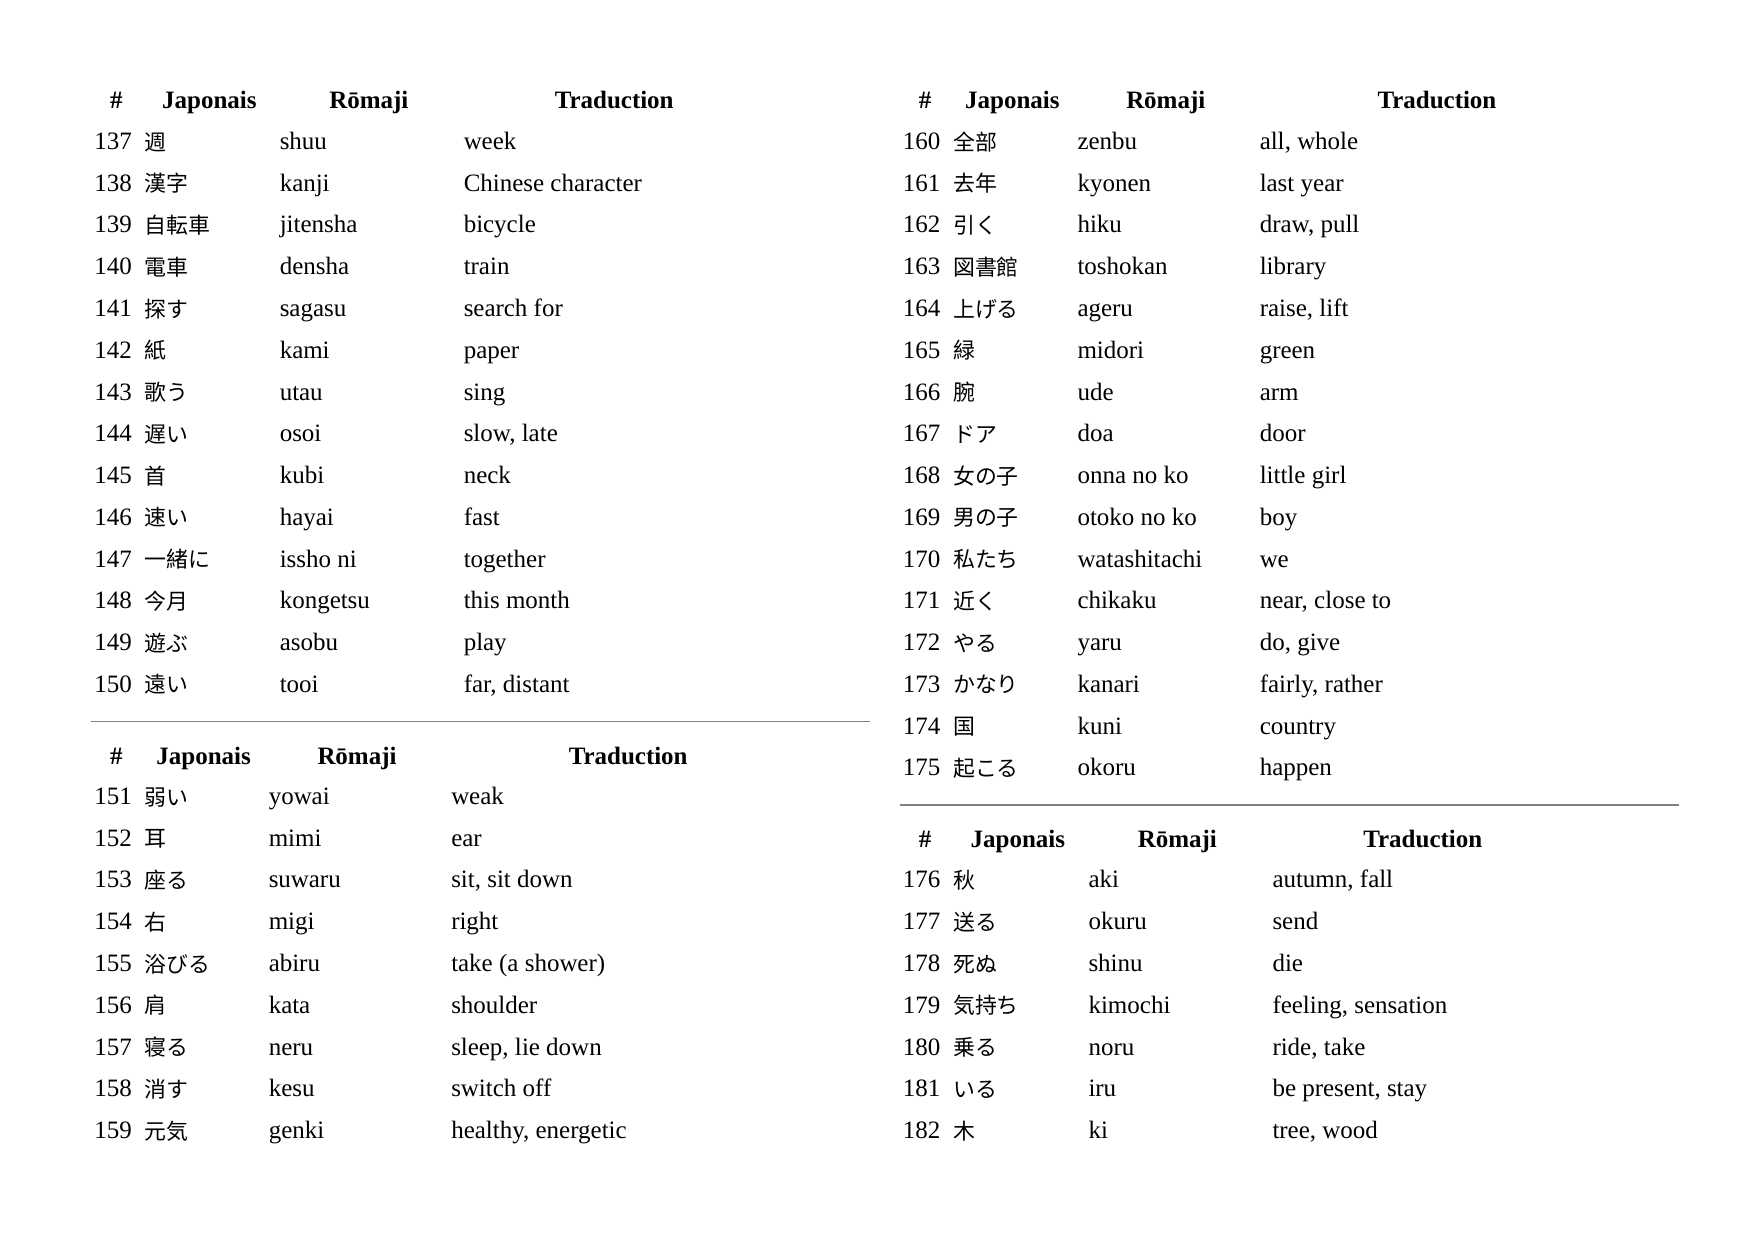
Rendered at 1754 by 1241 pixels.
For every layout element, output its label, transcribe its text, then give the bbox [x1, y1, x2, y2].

table_header Rōmaji [1085, 821, 1269, 860]
table_header Traduction [461, 83, 767, 122]
table_cell 探す [141, 289, 277, 330]
table_cell 174 [900, 706, 950, 748]
table_cell little girl [1257, 456, 1617, 497]
table_cell boy [1257, 498, 1617, 539]
table_cell send [1269, 902, 1576, 944]
table_cell issho ni [277, 539, 461, 581]
table_cell shuu [277, 122, 461, 163]
table_cell draw, pull [1257, 205, 1617, 247]
table_cell midori [1074, 330, 1257, 372]
table_cell yaru [1074, 623, 1257, 664]
table_cell slow, late [461, 414, 767, 456]
table_cell healthy, energetic [448, 1111, 808, 1153]
table_cell ride, take [1269, 1027, 1576, 1069]
table_cell kongetsu [277, 581, 461, 623]
table_header Japonais [950, 83, 1074, 122]
table_cell sing [461, 372, 767, 414]
table_cell Chinese character [461, 163, 767, 205]
table_cell 159 [91, 1111, 141, 1153]
table_cell 167 [900, 414, 950, 456]
table_cell we [1257, 539, 1617, 581]
table_header Rōmaji [277, 83, 461, 122]
table_cell genki [266, 1111, 448, 1153]
table_cell yowai [266, 777, 448, 818]
table_cell sit, sit down [448, 860, 808, 902]
table_cell 169 [900, 498, 950, 539]
table_cell 156 [91, 986, 141, 1027]
table_cell utau [277, 372, 461, 414]
table_cell ki [1085, 1111, 1269, 1153]
table_cell 175 [900, 748, 950, 790]
table_cell abiru [266, 944, 448, 986]
table_cell 140 [91, 247, 141, 289]
table_cell 私たち [950, 539, 1074, 581]
table_cell 乗る [950, 1027, 1085, 1069]
table_cell raise, lift [1257, 289, 1617, 330]
table_cell sagasu [277, 289, 461, 330]
table_cell tooi [277, 665, 461, 706]
table_cell feeling, sensation [1269, 986, 1576, 1027]
table_cell 近く [950, 581, 1074, 623]
table_cell 速い [141, 498, 277, 539]
table_cell green [1257, 330, 1617, 372]
table_cell do, give [1257, 623, 1617, 664]
table_cell 176 [900, 860, 950, 902]
table_cell 173 [900, 665, 950, 706]
table_cell kyonen [1074, 163, 1257, 205]
table_cell bicycle [461, 205, 767, 247]
table_cell 腕 [950, 372, 1074, 414]
table_cell 送る [950, 902, 1085, 944]
table_cell 遅い [141, 414, 277, 456]
table_cell 木 [950, 1111, 1085, 1153]
table_header Traduction [1269, 821, 1576, 860]
table_cell 172 [900, 623, 950, 664]
table_cell 181 [900, 1069, 950, 1111]
table_cell 紙 [141, 330, 277, 372]
table_cell 図書館 [950, 247, 1074, 289]
table_cell 143 [91, 372, 141, 414]
table_cell 182 [900, 1111, 950, 1153]
table_cell 178 [900, 944, 950, 986]
table_cell onna no ko [1074, 456, 1257, 497]
table_cell train [461, 247, 767, 289]
table_cell 今月 [141, 581, 277, 623]
table_cell toshokan [1074, 247, 1257, 289]
table_cell 座る [141, 860, 266, 902]
table_cell 自転車 [141, 205, 277, 247]
table_cell やる [950, 623, 1074, 664]
table_cell noru [1085, 1027, 1269, 1069]
table_cell 141 [91, 289, 141, 330]
table_cell happen [1257, 748, 1617, 790]
table_cell sleep, lie down [448, 1027, 808, 1069]
table_cell far, distant [461, 665, 767, 706]
table_cell 180 [900, 1027, 950, 1069]
table_cell 146 [91, 498, 141, 539]
table_cell 漢字 [141, 163, 277, 205]
table_cell 元気 [141, 1111, 266, 1153]
table_header # [900, 821, 950, 860]
table_cell weak [448, 777, 808, 818]
table_cell 秋 [950, 860, 1085, 902]
table_cell 161 [900, 163, 950, 205]
table_header # [91, 83, 141, 122]
table_cell chikaku [1074, 581, 1257, 623]
table_cell ageru [1074, 289, 1257, 330]
table_cell 気持ち [950, 986, 1085, 1027]
table_cell 137 [91, 122, 141, 163]
table_cell country [1257, 706, 1617, 748]
table_cell okoru [1074, 748, 1257, 790]
table_cell 肩 [141, 986, 266, 1027]
table_cell 耳 [141, 819, 266, 860]
table_cell 遊ぶ [141, 623, 277, 664]
table_cell kubi [277, 456, 461, 497]
table_cell 弱い [141, 777, 266, 818]
table_cell library [1257, 247, 1617, 289]
table_cell iru [1085, 1069, 1269, 1111]
table_cell 起こる [950, 748, 1074, 790]
table_cell die [1269, 944, 1576, 986]
table_cell this month [461, 581, 767, 623]
table_cell 171 [900, 581, 950, 623]
table_cell suwaru [266, 860, 448, 902]
table_cell 151 [91, 777, 141, 818]
table_header # [900, 83, 950, 122]
table_cell 147 [91, 539, 141, 581]
table_cell tree, wood [1269, 1111, 1576, 1153]
table_cell hayai [277, 498, 461, 539]
table_cell hiku [1074, 205, 1257, 247]
table_header Japonais [141, 83, 277, 122]
table_cell doa [1074, 414, 1257, 456]
table_cell 全部 [950, 122, 1074, 163]
table_cell 158 [91, 1069, 141, 1111]
table_cell 週 [141, 122, 277, 163]
table_cell 去年 [950, 163, 1074, 205]
table_cell be present, stay [1269, 1069, 1576, 1111]
table_cell search for [461, 289, 767, 330]
table_cell 152 [91, 819, 141, 860]
table_header Japonais [141, 738, 266, 777]
table_cell 上げる [950, 289, 1074, 330]
table_cell 139 [91, 205, 141, 247]
table_cell play [461, 623, 767, 664]
table_cell 148 [91, 581, 141, 623]
table_cell 右 [141, 902, 266, 944]
table_cell かなり [950, 665, 1074, 706]
table_cell door [1257, 414, 1617, 456]
table_cell 160 [900, 122, 950, 163]
table_cell kata [266, 986, 448, 1027]
table_cell densha [277, 247, 461, 289]
table_cell 一緒に [141, 539, 277, 581]
table_cell all, whole [1257, 122, 1617, 163]
table_cell 153 [91, 860, 141, 902]
table_cell 164 [900, 289, 950, 330]
table_cell neck [461, 456, 767, 497]
table_cell 150 [91, 665, 141, 706]
table_cell asobu [277, 623, 461, 664]
table_cell 165 [900, 330, 950, 372]
table_header Traduction [1257, 83, 1617, 122]
table_cell kanari [1074, 665, 1257, 706]
table_cell 寝る [141, 1027, 266, 1069]
table_cell kuni [1074, 706, 1257, 748]
table_cell いる [950, 1069, 1085, 1111]
table_header # [91, 738, 141, 777]
table_header Traduction [448, 738, 808, 777]
table_cell right [448, 902, 808, 944]
table_cell 145 [91, 456, 141, 497]
table_cell 177 [900, 902, 950, 944]
table_cell 170 [900, 539, 950, 581]
table_cell 男の子 [950, 498, 1074, 539]
table_cell switch off [448, 1069, 808, 1111]
table_cell kanji [277, 163, 461, 205]
table_cell 144 [91, 414, 141, 456]
table_cell 電車 [141, 247, 277, 289]
table_cell ude [1074, 372, 1257, 414]
table_cell fairly, rather [1257, 665, 1617, 706]
table_cell kami [277, 330, 461, 372]
table_cell kesu [266, 1069, 448, 1111]
table_cell shinu [1085, 944, 1269, 986]
table_cell osoi [277, 414, 461, 456]
table_cell 浴びる [141, 944, 266, 986]
table_cell 国 [950, 706, 1074, 748]
table_cell 157 [91, 1027, 141, 1069]
table_cell fast [461, 498, 767, 539]
table_header Japonais [950, 821, 1085, 860]
table_cell week [461, 122, 767, 163]
table_cell 女の子 [950, 456, 1074, 497]
table_cell 179 [900, 986, 950, 1027]
table_cell ear [448, 819, 808, 860]
table_cell 歌う [141, 372, 277, 414]
table_cell near, close to [1257, 581, 1617, 623]
table_cell ドア [950, 414, 1074, 456]
table_cell 死ぬ [950, 944, 1085, 986]
table_cell 首 [141, 456, 277, 497]
table_cell 緑 [950, 330, 1074, 372]
table_header Rōmaji [1074, 83, 1257, 122]
table_cell 消す [141, 1069, 266, 1111]
table_cell jitensha [277, 205, 461, 247]
table_header Rōmaji [266, 738, 448, 777]
table_cell 162 [900, 205, 950, 247]
table_cell okuru [1085, 902, 1269, 944]
table_cell arm [1257, 372, 1617, 414]
table_cell shoulder [448, 986, 808, 1027]
table_cell 166 [900, 372, 950, 414]
table_cell last year [1257, 163, 1617, 205]
table_cell 遠い [141, 665, 277, 706]
table_cell zenbu [1074, 122, 1257, 163]
table_cell together [461, 539, 767, 581]
table_cell 163 [900, 247, 950, 289]
table_cell neru [266, 1027, 448, 1069]
table_cell 154 [91, 902, 141, 944]
table_cell paper [461, 330, 767, 372]
table_cell otoko no ko [1074, 498, 1257, 539]
table_cell migi [266, 902, 448, 944]
table_cell kimochi [1085, 986, 1269, 1027]
table_cell 168 [900, 456, 950, 497]
table_cell mimi [266, 819, 448, 860]
table_cell autumn, fall [1269, 860, 1576, 902]
table_cell 142 [91, 330, 141, 372]
table_cell 149 [91, 623, 141, 664]
table_cell aki [1085, 860, 1269, 902]
table_cell 155 [91, 944, 141, 986]
table_cell 引く [950, 205, 1074, 247]
table_cell watashitachi [1074, 539, 1257, 581]
table_cell 138 [91, 163, 141, 205]
table_cell take (a shower) [448, 944, 808, 986]
